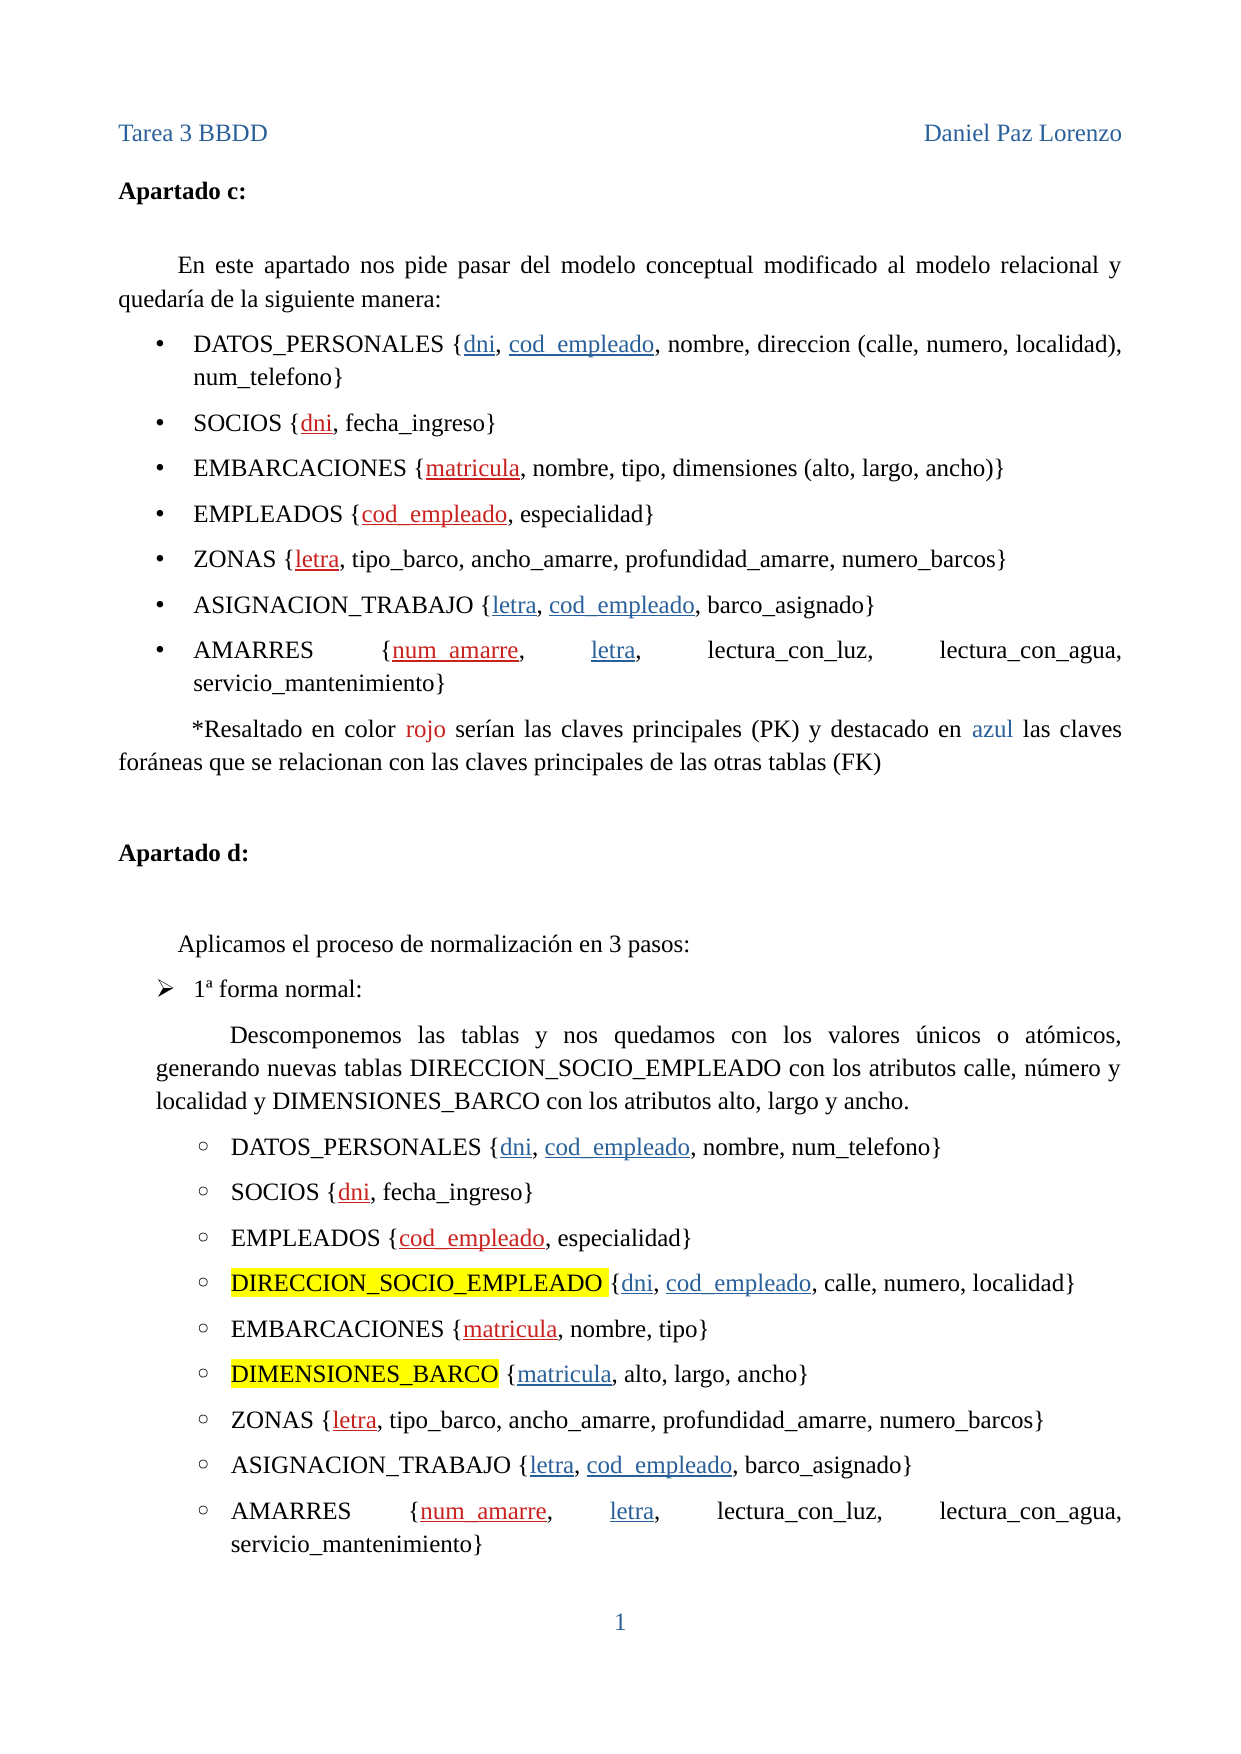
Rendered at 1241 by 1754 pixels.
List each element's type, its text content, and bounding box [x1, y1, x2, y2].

list DATOS_PERSONALES {dni, cod_empleado, nombre, direccion (calle, numero, localidad), num_telefono} [156, 329, 1122, 391]
list EMBARCACIONES {matricula, nombre, tipo} [193, 1314, 1122, 1342]
list 1ª forma normal: [156, 974, 1122, 1003]
list ZONAS {letra, tipo_barco, ancho_amarre, profundidad_amarre, numero_barcos} [156, 544, 1122, 573]
list EMPLEADOS {cod_empleado, especialidad} [156, 499, 1122, 527]
text En este apartado nos pide pasar del modelo conceptual modificado al modelo relacional y quedaría de la siguiente manera: [118, 251, 1122, 312]
text Aplicamos el proceso de normalización en 3 pasos: [118, 929, 1122, 958]
list EMBARCACIONES {matricula, nombre, tipo, dimensiones (alto, largo, ancho)} [156, 453, 1122, 482]
list DATOS_PERSONALES {dni, cod_empleado, nombre, num_telefono} [193, 1132, 1122, 1160]
text Descomponemos las tablas y nos quedamos con los valores únicos o atómicos, generando nuevas tablas DIRECCION_SOCIO_EMPLEADO con los atributos calle, número y localidad y DIMENSIONES_BARCO con los atributos alto, largo y ancho. [118, 1020, 1122, 1115]
text Apartado c: [118, 176, 1122, 205]
list ZONAS {letra, tipo_barco, ancho_amarre, profundidad_amarre, numero_barcos} [193, 1405, 1122, 1433]
list DIRECCION_SOCIO_EMPLEADO {dni, cod_empleado, calle, numero, localidad} [193, 1268, 1122, 1297]
list EMPLEADOS {cod_empleado, especialidad} [193, 1223, 1122, 1251]
list *Resaltado en color rojo serían las claves principales (PK) y destacado en azul las claves foráneas que se relacionan con las claves principales de las otras tablas (FK) [118, 714, 1122, 776]
list AMARRES {num_amarre, letra, lectura_con_luz, lectura_con_agua, servicio_mantenimiento} [156, 635, 1122, 697]
list ASIGNACION_TRABAJO {letra, cod_empleado, barco_asignado} [193, 1450, 1122, 1479]
list ASIGNACION_TRABAJO {letra, cod_empleado, barco_asignado} [156, 590, 1122, 618]
list DIMENSIONES_BARCO {matricula, alto, largo, ancho} [193, 1359, 1122, 1388]
list SOCIOS {dni, fecha_ingreso} [193, 1177, 1122, 1206]
list AMARRES {num_amarre, letra, lectura_con_luz, lectura_con_agua, servicio_mantenimiento} [193, 1496, 1122, 1557]
text Apartado d: [118, 838, 1122, 867]
list SOCIOS {dni, fecha_ingreso} [156, 408, 1122, 436]
